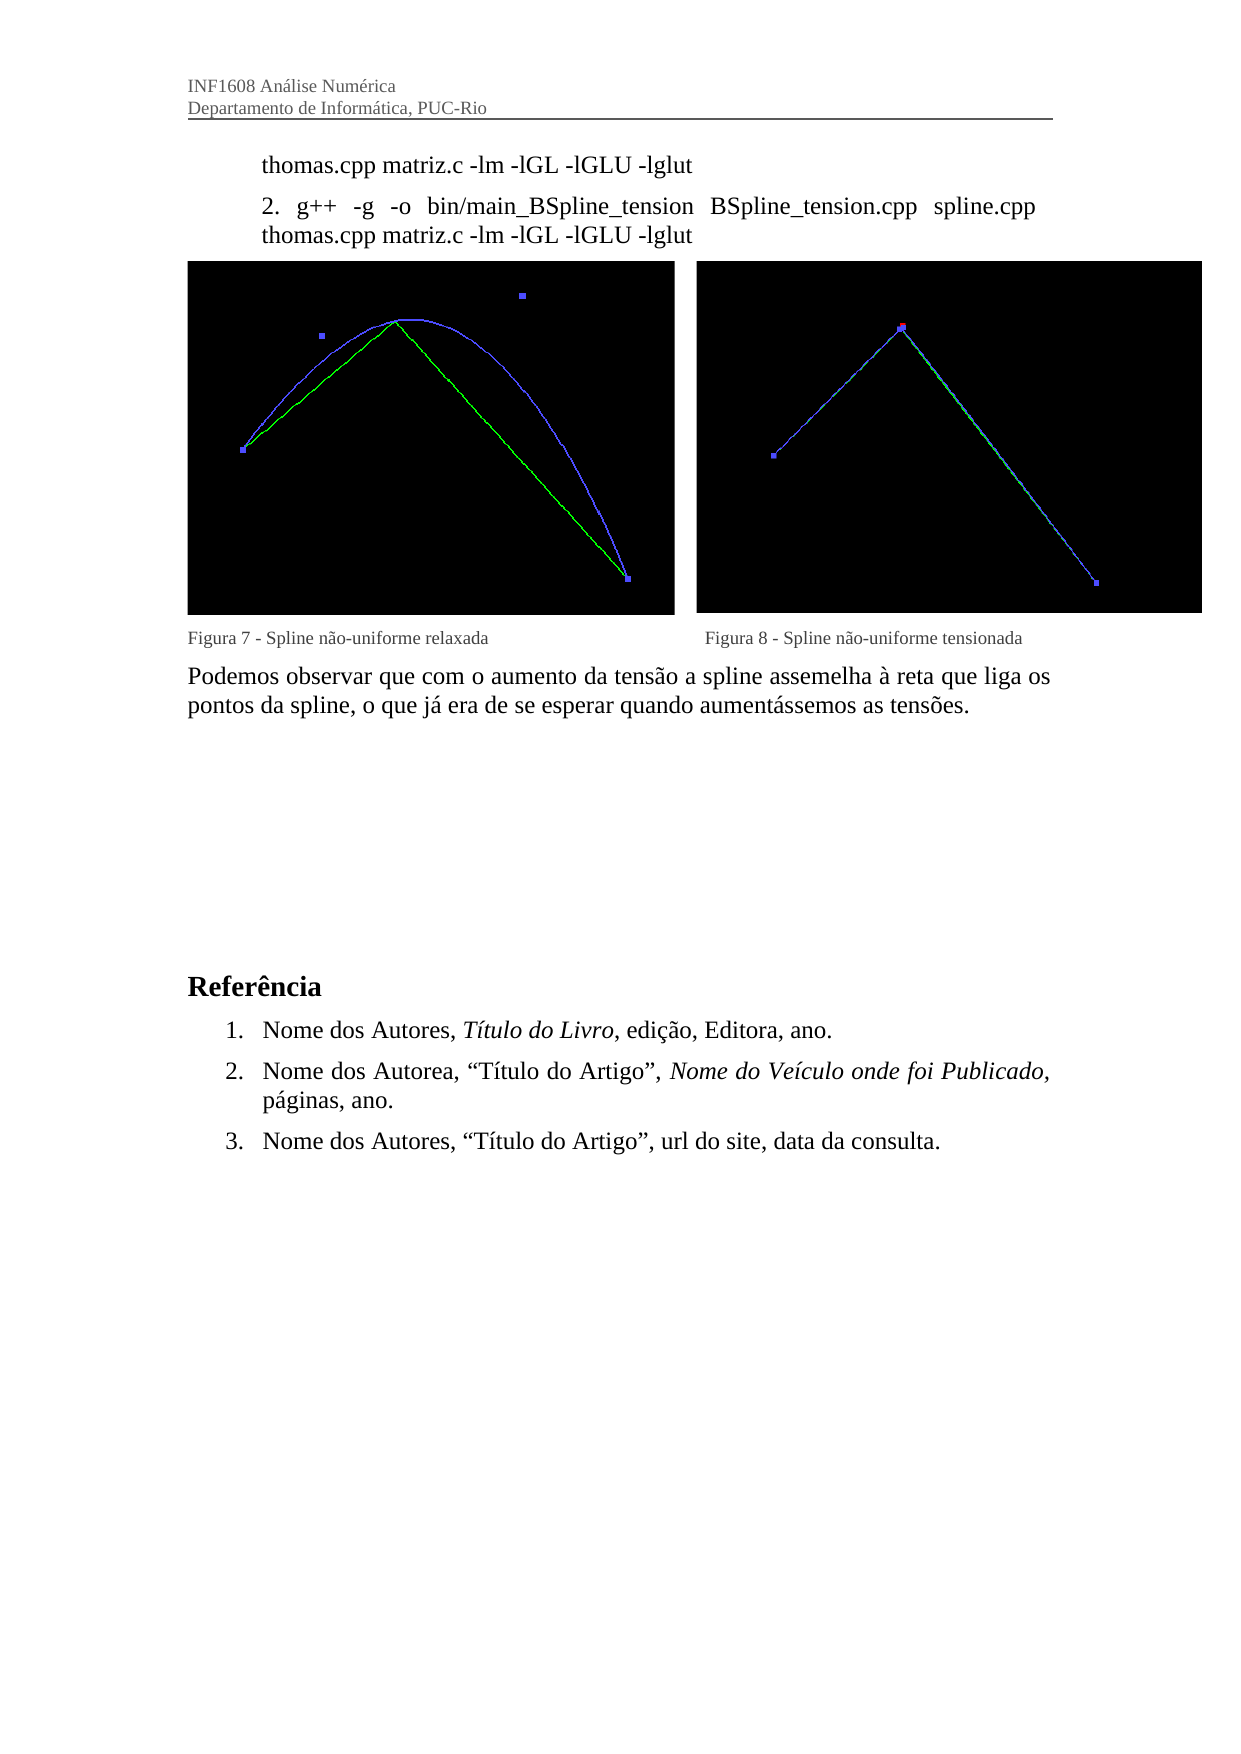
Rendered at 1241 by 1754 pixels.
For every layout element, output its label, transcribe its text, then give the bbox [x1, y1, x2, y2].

text 2. g++ -g -o bin/main_BSpline_tension BSpline_tension.cpp spline.cpp thomas.cpp matriz.c -lm -lGL -lGLU -lglut [187, 191, 1053, 249]
list Nome dos Autores, “Título do Artigo”, url do site, data da consulta. [225, 1126, 1053, 1155]
subtitle Referência [187, 969, 1053, 1003]
picture [696, 261, 1202, 613]
text thomas.cpp matriz.c -lm -lGL -lGLU -lglut [187, 150, 1053, 179]
text Figura 7 - Spline não-uniforme relaxada Figura 8 - Spline não-uniforme tensionada [187, 627, 1053, 648]
picture [187, 261, 675, 615]
text Podemos observar que com o aumento da tensão a spline assemelha à reta que liga os pontos da spline, o que já era de se esperar quando aumentássemos as tensões. [187, 661, 1053, 718]
list Nome dos Autorea, “Título do Artigo”, Nome do Veículo onde foi Publicado, páginas, ano. [225, 1056, 1053, 1114]
list Nome dos Autores, Título do Livro, edição, Editora, ano. [225, 1015, 1053, 1044]
